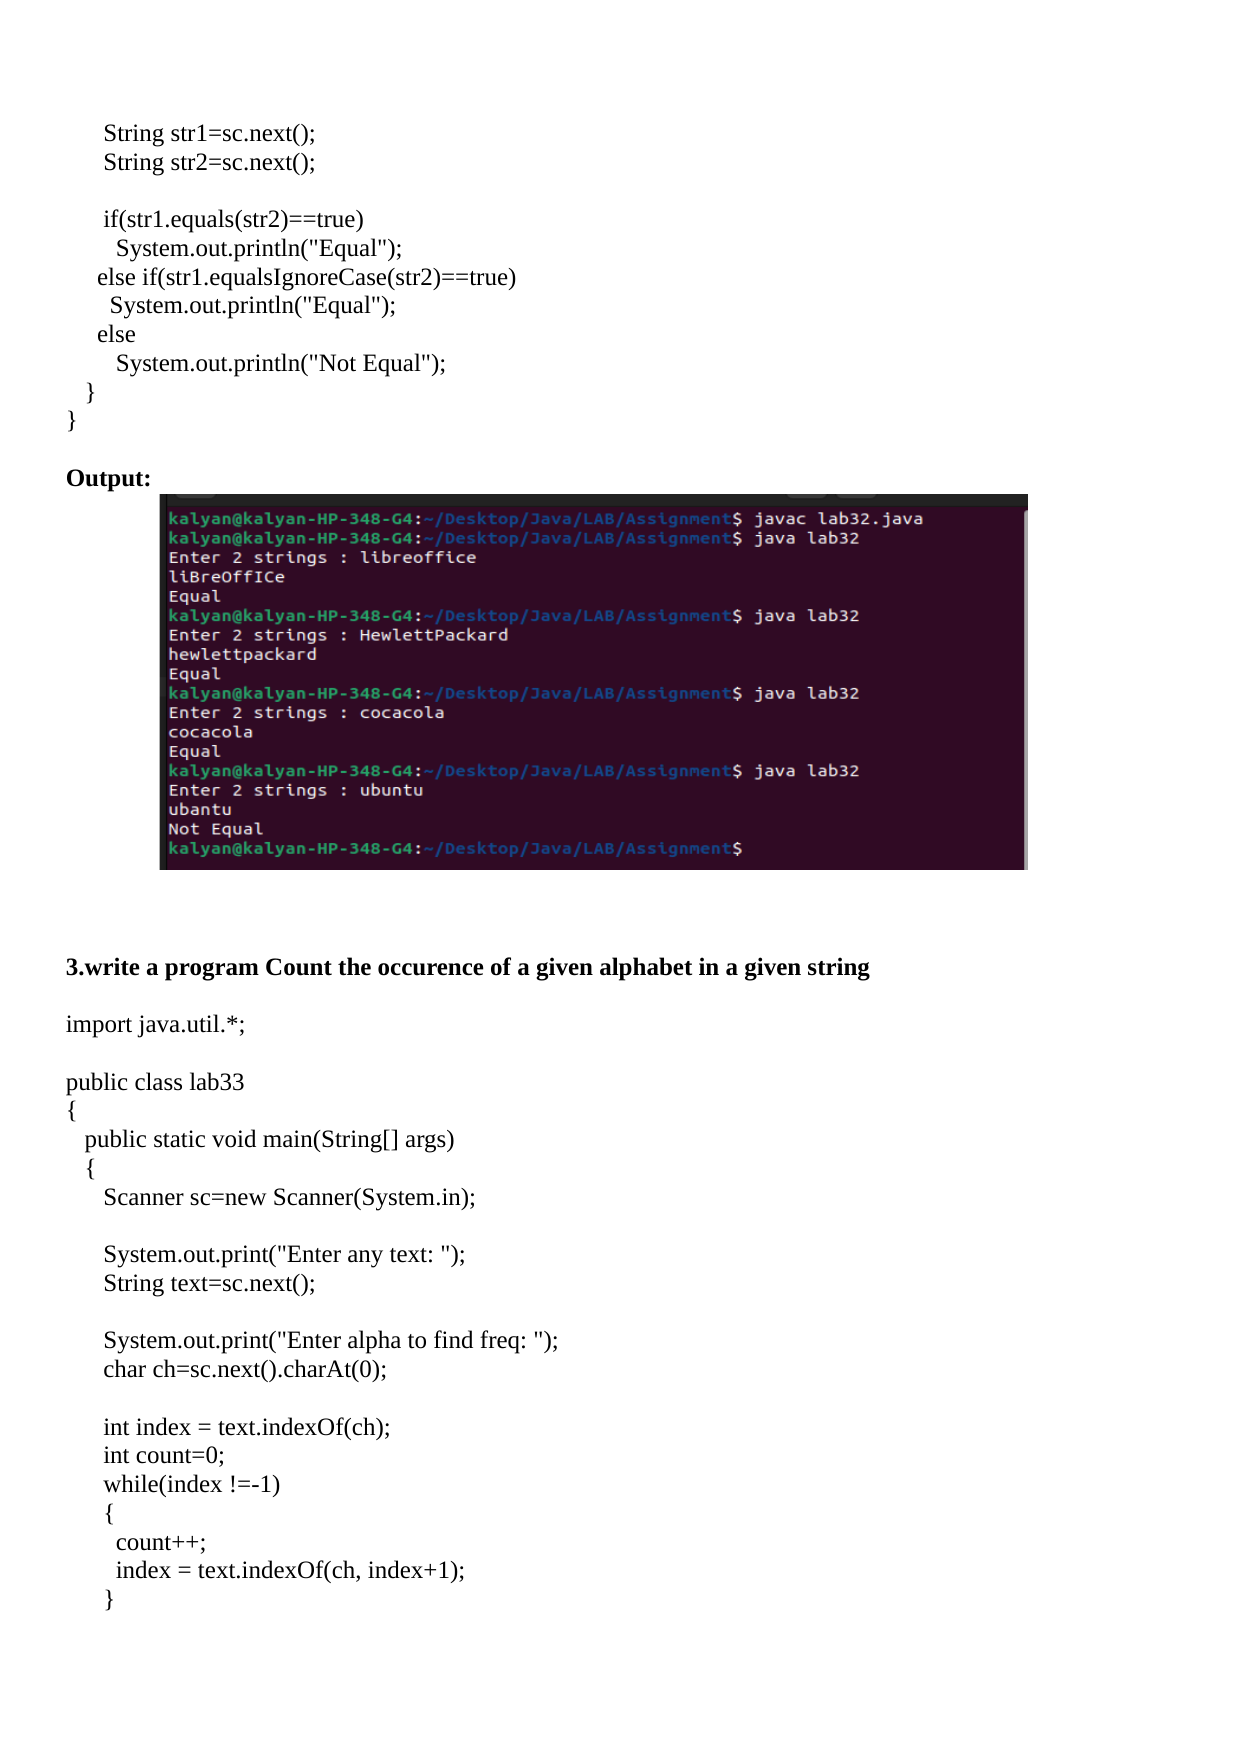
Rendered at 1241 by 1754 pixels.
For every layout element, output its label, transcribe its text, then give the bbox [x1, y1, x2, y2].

text else if(str1.equalsIgnoreCase(str2)==true) [66, 262, 1194, 291]
text public class lab33 [66, 1067, 1194, 1096]
text index = text.indexOf(ch, index+1); [66, 1556, 1194, 1584]
text } [66, 1584, 1194, 1613]
text public static void main(String[] args) [66, 1124, 1194, 1153]
picture [159, 494, 1028, 870]
text System.out.println("Equal"); [66, 291, 1194, 319]
text System.out.print("Enter alpha to find freq: "); [66, 1326, 1194, 1354]
text { [66, 1153, 1194, 1182]
text 3.write a program Count the occurence of a given alphabet in a given string [66, 952, 1194, 981]
text else [66, 319, 1194, 348]
text String str2=sc.next(); [66, 147, 1194, 176]
text count++; [66, 1527, 1194, 1556]
text { [66, 1096, 1194, 1124]
text while(index !=-1) [66, 1469, 1194, 1498]
text int index = text.indexOf(ch); [66, 1412, 1194, 1441]
text System.out.println("Equal"); [66, 233, 1194, 262]
text if(str1.equals(str2)==true) [66, 204, 1194, 233]
text System.out.print("Enter any text: "); [66, 1239, 1194, 1268]
text import java.util.*; [66, 1009, 1194, 1038]
text } [66, 377, 1194, 406]
text { [66, 1498, 1194, 1527]
text String text=sc.next(); [66, 1268, 1194, 1297]
text System.out.println("Not Equal"); [66, 348, 1194, 377]
text int count=0; [66, 1441, 1194, 1469]
text } [66, 406, 1194, 434]
text String str1=sc.next(); [66, 118, 1194, 147]
text Scanner sc=new Scanner(System.in); [66, 1182, 1194, 1211]
text char ch=sc.next().charAt(0); [66, 1354, 1194, 1383]
text Output: [66, 463, 1194, 492]
